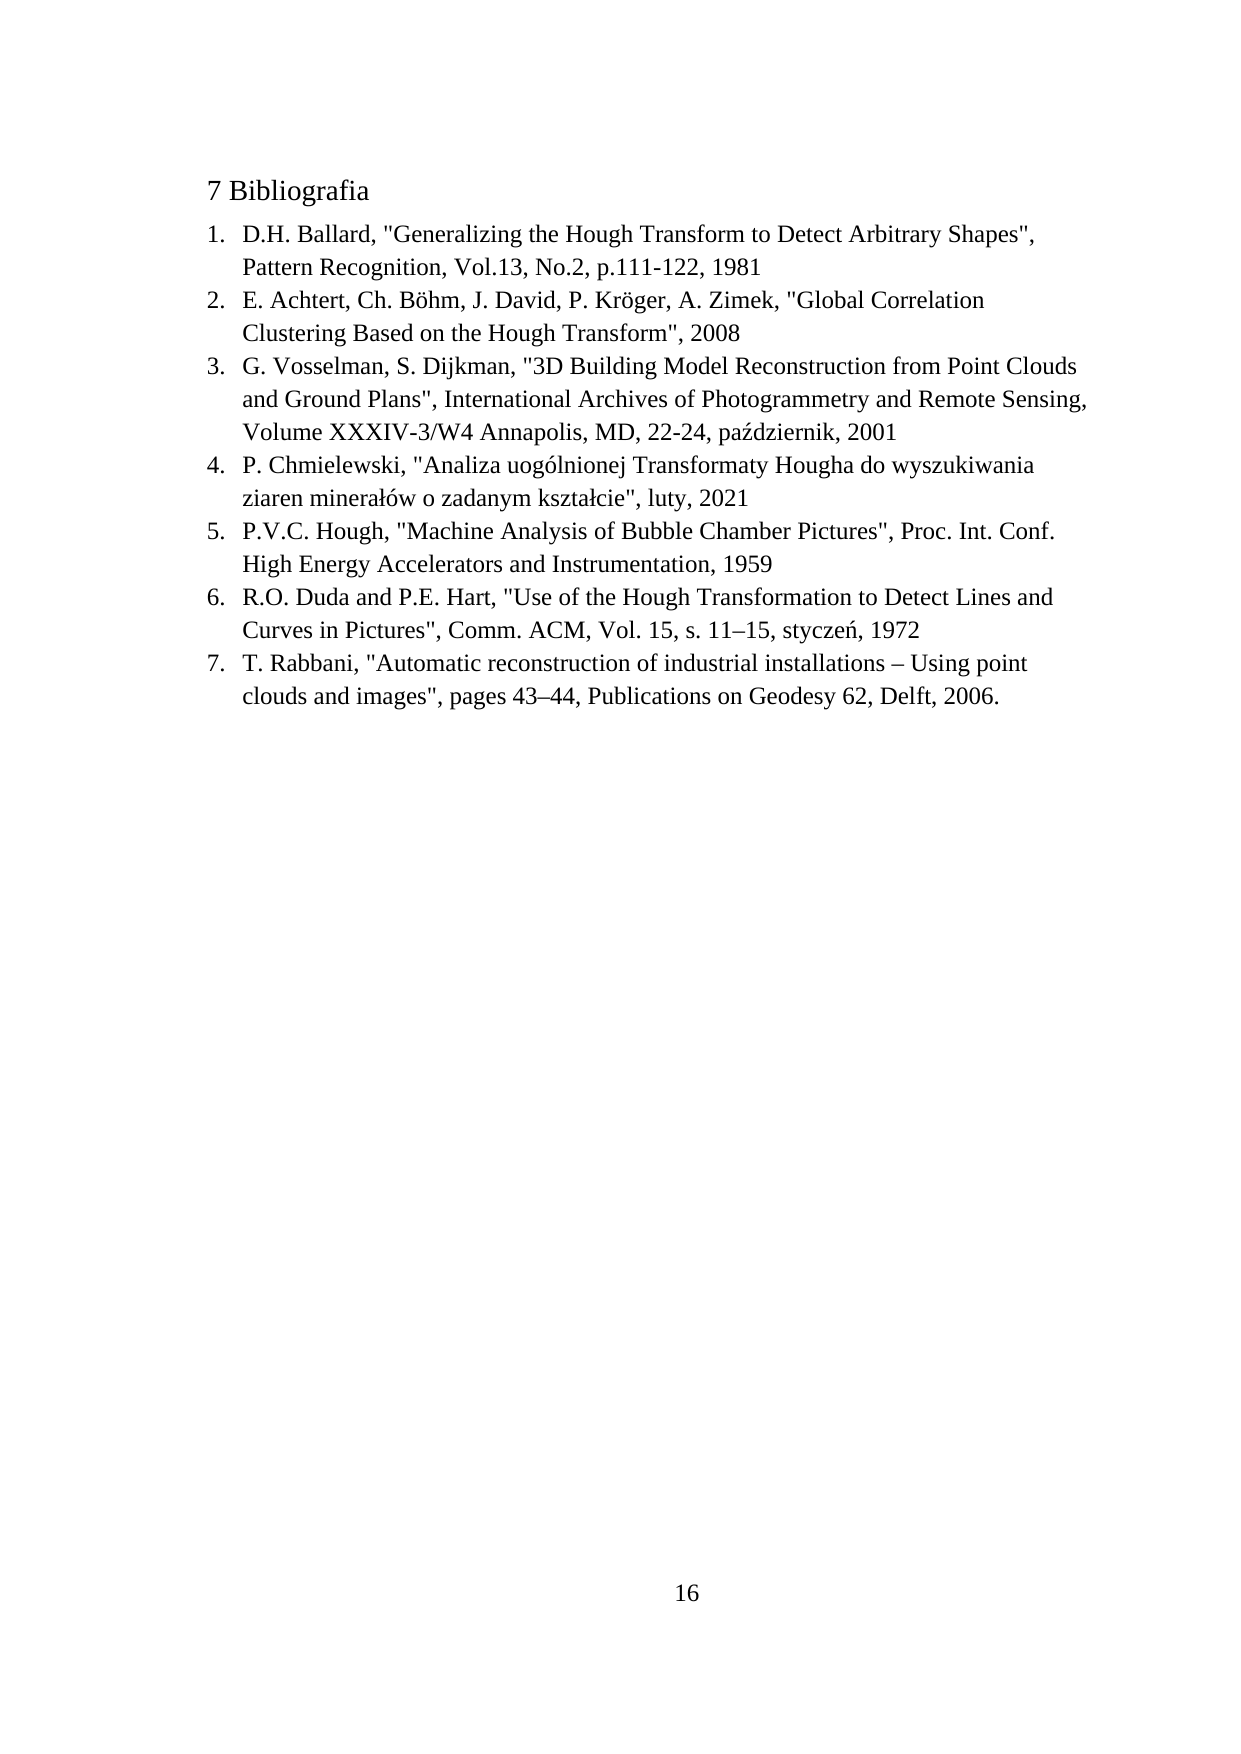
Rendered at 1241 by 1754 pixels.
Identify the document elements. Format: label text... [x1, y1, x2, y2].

list R.O. Duda and P.E. Hart, "Use of the Hough Transformation to Detect Lines and Curves in Pictures", Comm. ACM, Vol. 15, s. 11–15, styczeń, 1972 [207, 582, 1093, 644]
subtitle 7 Bibliografia [207, 173, 1093, 206]
list T. Rabbani, "Automatic reconstruction of industrial installations – Using point clouds and images", pages 43–44, Publications on Geodesy 62, Delft, 2006. [207, 648, 1093, 710]
list P. Chmielewski, "Analiza uogólnionej Transformaty Hougha do wyszukiwania ziaren minerałów o zadanym kształcie", luty, 2021 [207, 450, 1093, 512]
list D.H. Ballard, "Generalizing the Hough Transform to Detect Arbitrary Shapes", Pattern Recognition, Vol.13, No.2, p.111-122, 1981 [207, 219, 1093, 280]
list E. Achtert, Ch. Böhm, J. David, P. Kröger, A. Zimek, "Global Correlation Clustering Based on the Hough Transform", 2008 [207, 285, 1093, 346]
list G. Vosselman, S. Dijkman, "3D Building Model Reconstruction from Point Clouds and Ground Plans", International Archives of Photogrammetry and Remote Sensing, Volume XXXIV-3/W4 Annapolis, MD, 22-24, październik, 2001 [207, 351, 1093, 446]
list P.V.C. Hough, "Machine Analysis of Bubble Chamber Pictures", Proc. Int. Conf. High Energy Accelerators and Instrumentation, 1959 [207, 516, 1093, 578]
